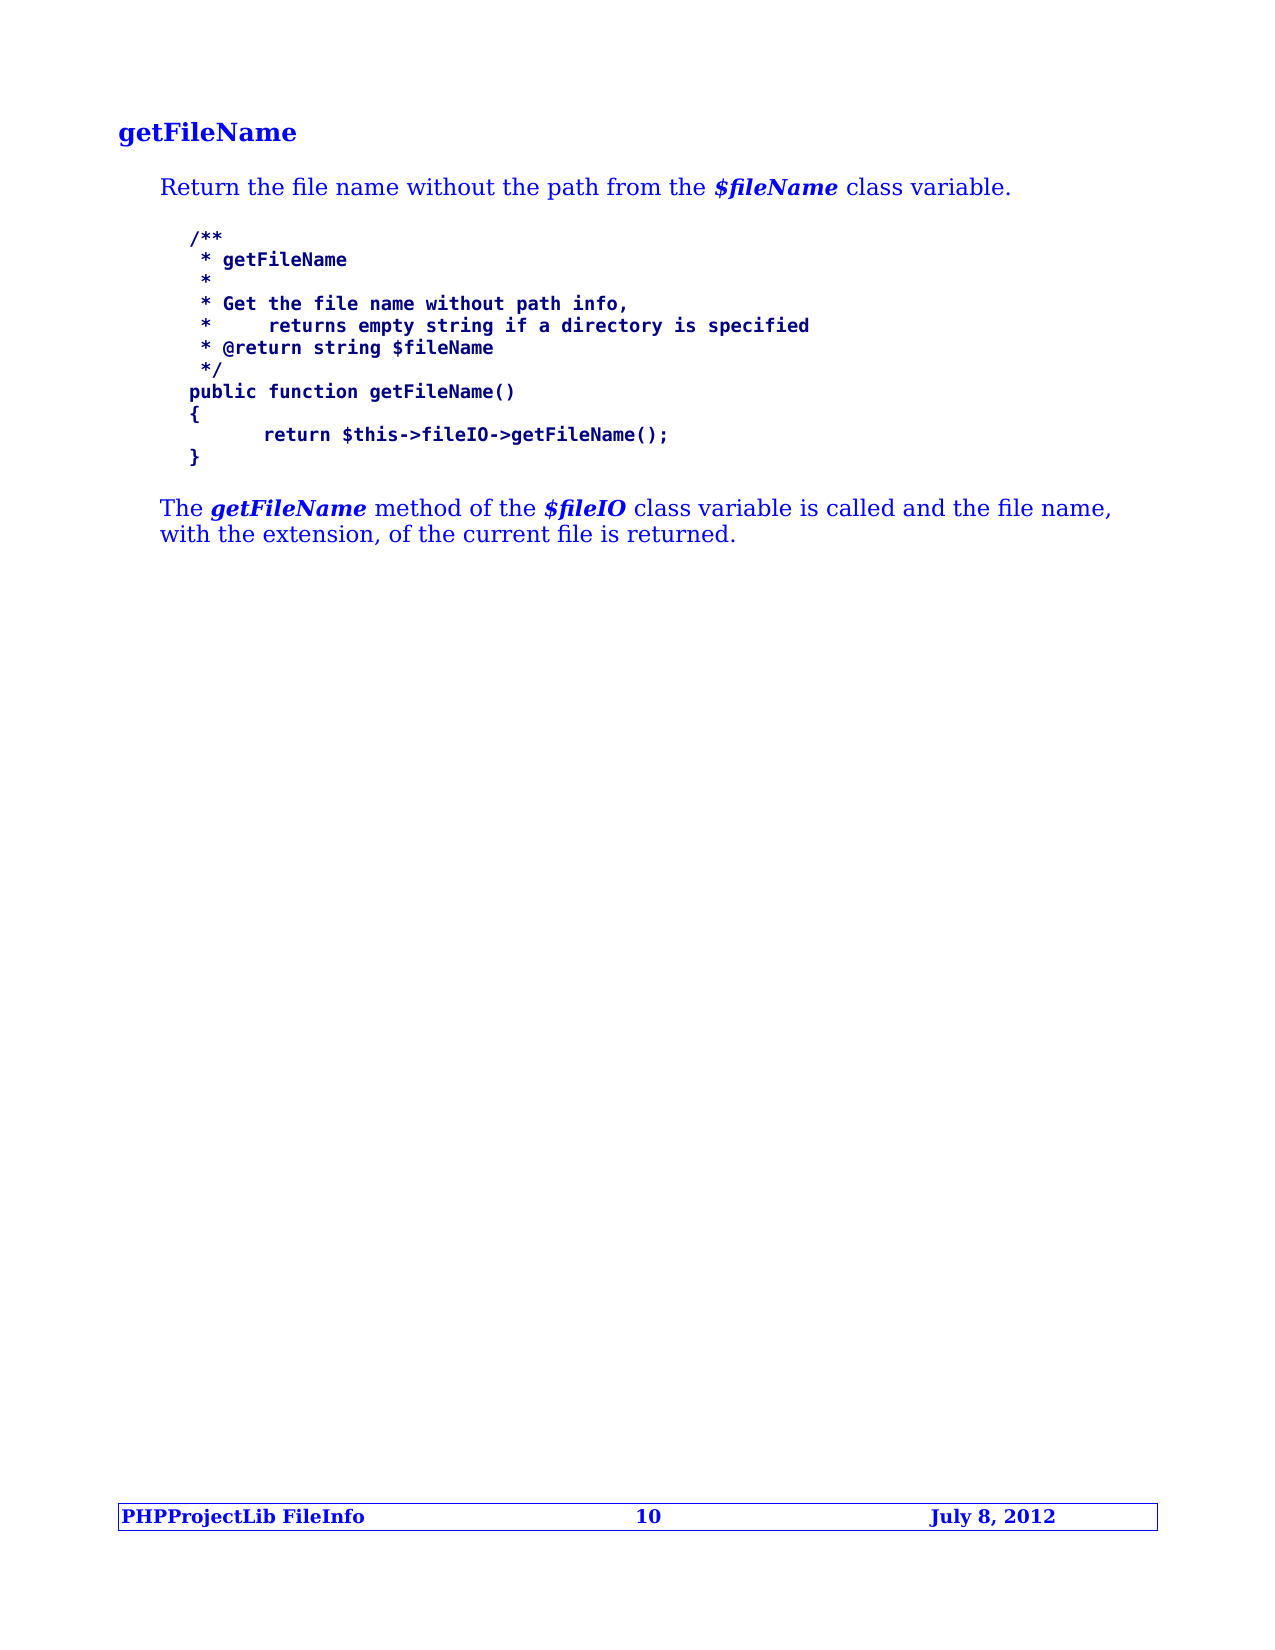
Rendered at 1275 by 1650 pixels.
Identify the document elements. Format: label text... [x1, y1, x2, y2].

list /** [189, 227, 1157, 249]
title getFileName [118, 118, 1157, 147]
list { [189, 402, 1157, 424]
list * @return string $fileName [189, 337, 1157, 359]
list } [189, 446, 1157, 468]
text The getFileName method of the $fileIO class variable is called and the file name, with the extension, of the current file is returned. [159, 495, 1157, 548]
list * Get the file name without path info, [189, 293, 1157, 315]
list return $this->fileIO->getFileName(); [189, 424, 1157, 446]
list * returns empty string if a directory is specified [189, 315, 1157, 337]
list * [189, 271, 1157, 293]
list */ [189, 359, 1157, 381]
list public function getFileName() [189, 381, 1157, 402]
list * getFileName [189, 249, 1157, 271]
text Return the file name without the path from the $fileName class variable. [159, 174, 1157, 201]
